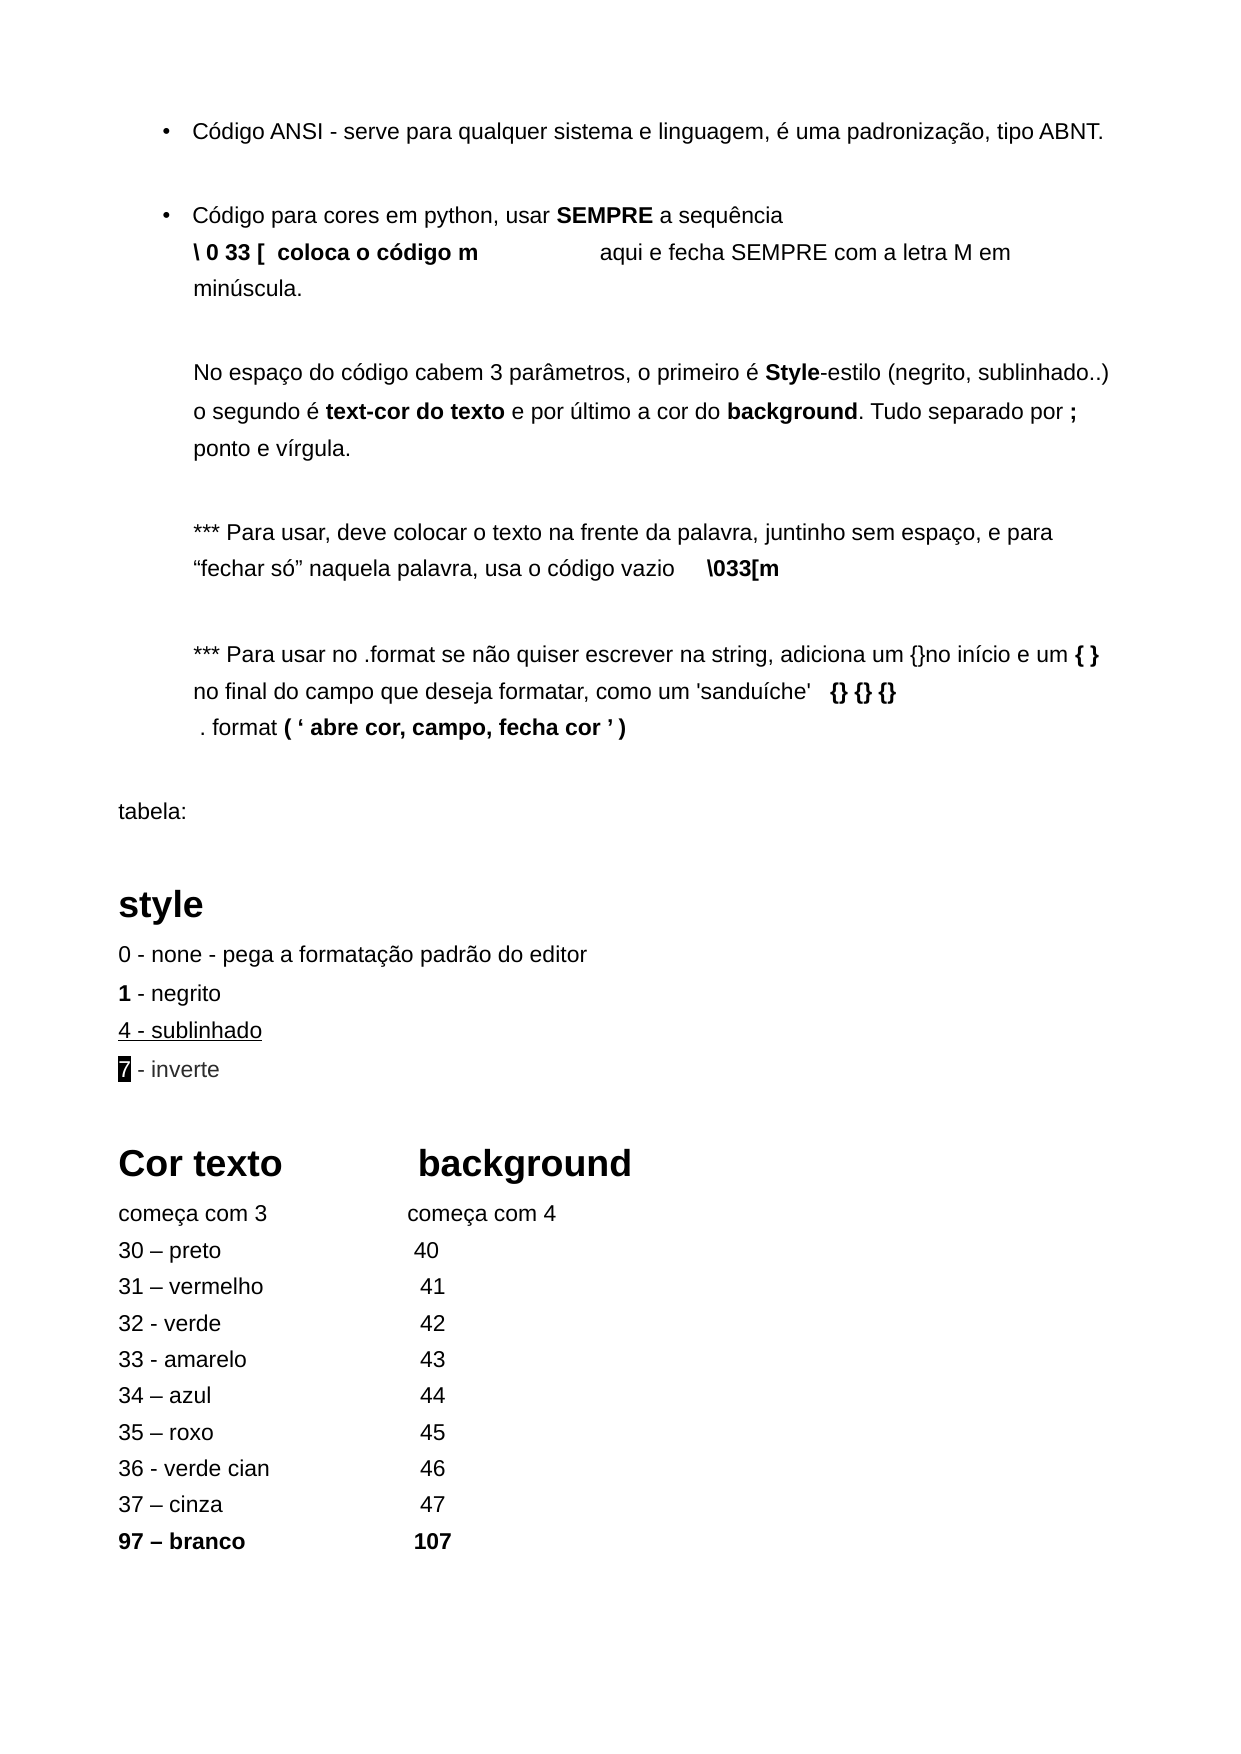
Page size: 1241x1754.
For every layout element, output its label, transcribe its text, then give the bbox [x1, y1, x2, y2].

text 32 - verde 42 [118, 1309, 1122, 1336]
text 1 - negrito [118, 978, 1122, 1007]
list Código para cores em python, usar SEMPRE a sequência [162, 202, 1122, 228]
text *** Para usar no .format se não quiser escrever na string, adiciona um {}no início e um { } no final do campo que deseja formatar, como um 'sanduíche' {} {} {} [193, 639, 1122, 704]
text *** Para usar, deve colocar o texto na frente da palavra, juntinho sem espaço, e para “fechar só” naquela palavra, usa o código vazio \033[m [193, 519, 1122, 581]
text . format ( ‘ abre cor, campo, fecha cor ’ ) [193, 714, 1122, 740]
list Código ANSI - serve para qualquer sistema e linguagem, é uma padronização, tipo ABNT. [162, 118, 1122, 144]
text 0 - none - pega a formatação padrão do editor [118, 941, 1122, 968]
text começa com 3 começa com 4 [118, 1200, 1122, 1227]
text 34 – azul 44 [118, 1382, 1122, 1408]
text 35 – roxo 45 [118, 1418, 1122, 1445]
text \ 0 33 [ coloca o código m aqui e fecha SEMPRE com a letra M em minúscula. [193, 238, 1122, 301]
text 4 - sublinhado [118, 1017, 1122, 1044]
text 36 - verde cian 46 [118, 1455, 1122, 1481]
text 33 - amarelo 43 [118, 1346, 1122, 1372]
text 30 – preto 40 [118, 1237, 1122, 1263]
text 97 – branco 107 [118, 1528, 1122, 1554]
text 37 – cinza 47 [118, 1491, 1122, 1518]
text tabela: [118, 798, 1122, 824]
text Cor texto background [118, 1141, 1122, 1184]
text No espaço do código cabem 3 parâmetros, o primeiro é Style-estilo (negrito, sublinhado..) o segundo é text-cor do texto e por último a cor do background. Tudo separado por ; ponto e vírgula. [193, 359, 1122, 461]
text 7 - inverte [118, 1054, 1122, 1082]
text style [118, 882, 1122, 925]
text 31 – vermelho 41 [118, 1273, 1122, 1299]
